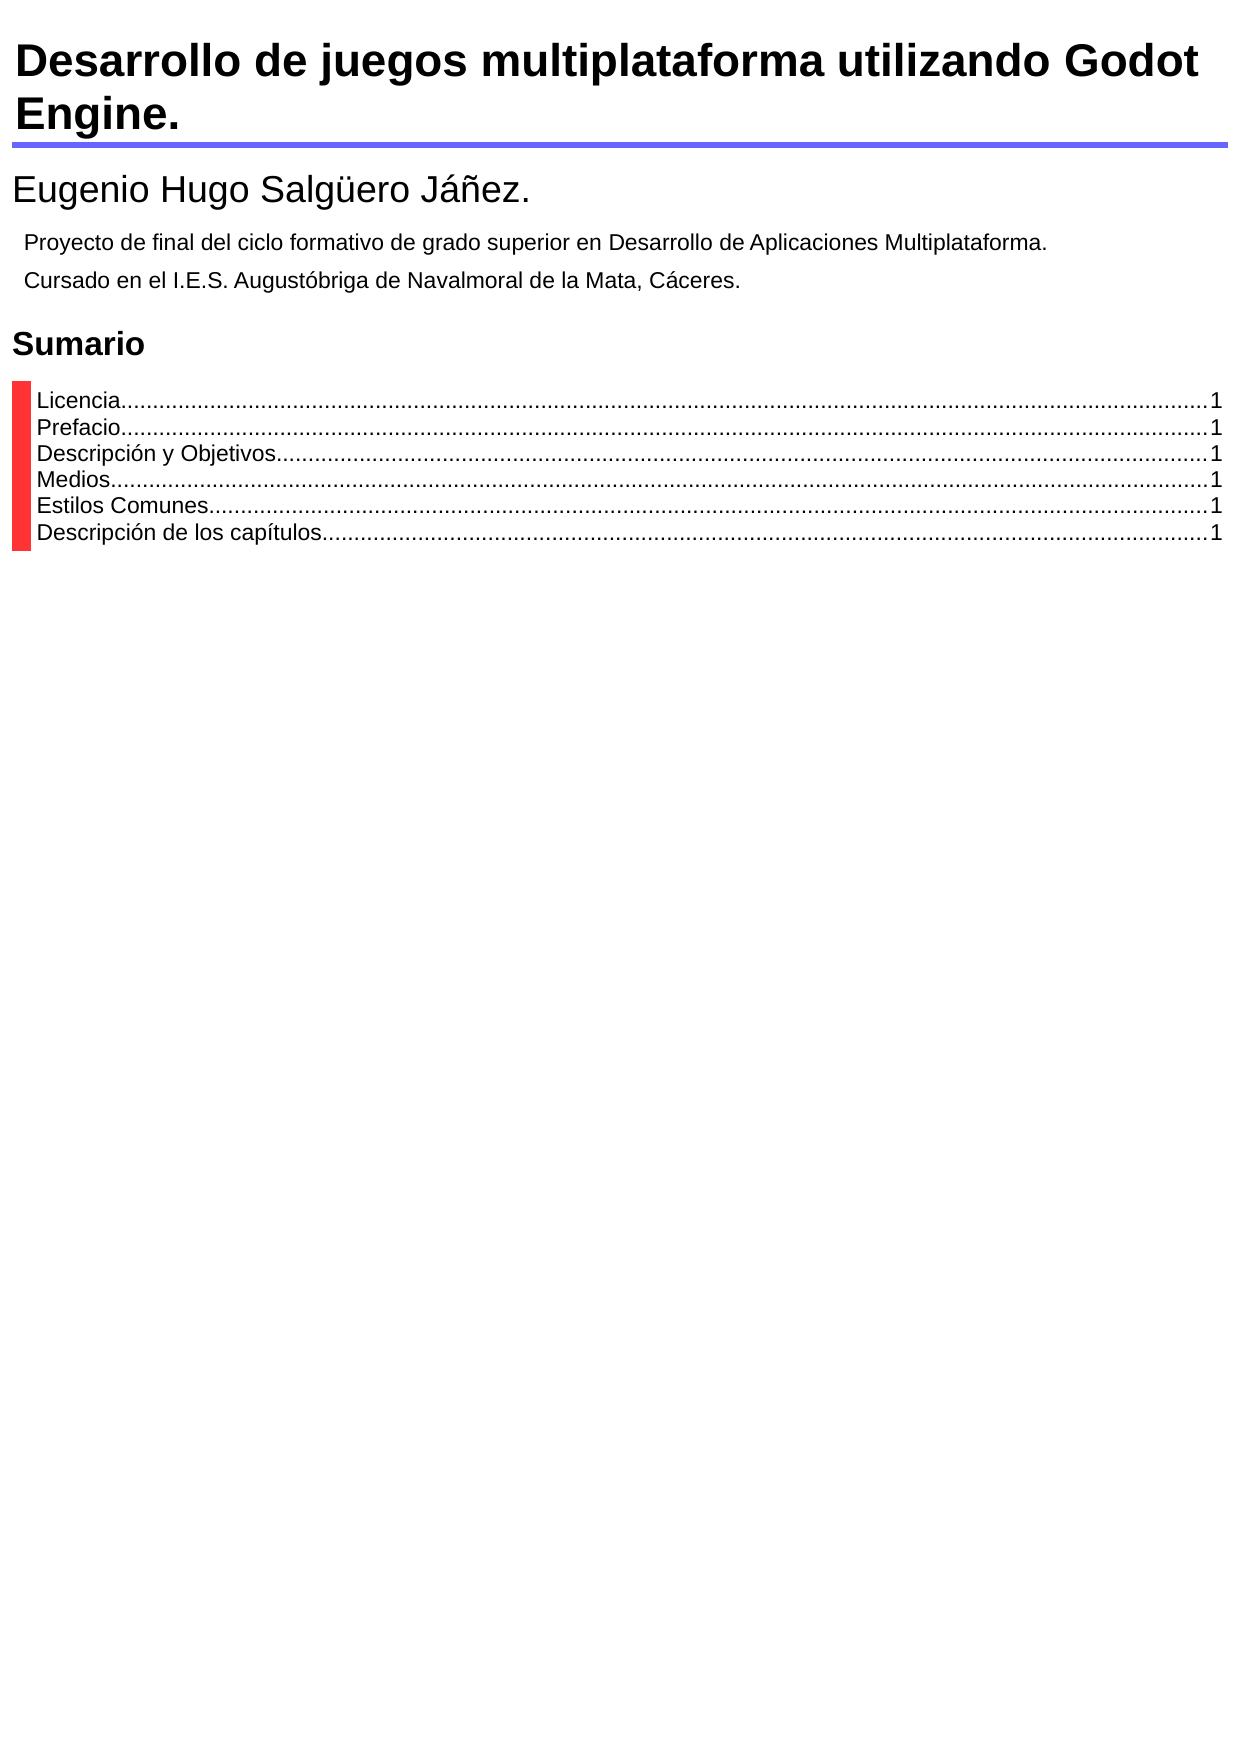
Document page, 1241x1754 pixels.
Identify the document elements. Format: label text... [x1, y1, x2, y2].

subtitle Eugenio Hugo Salgüero Jáñez. [12, 167, 1228, 210]
text Descripción y Objetivos 1 [31, 440, 1228, 466]
text Cursado en el I.E.S. Augustóbriga de Navalmoral de la Mata, Cáceres. [23, 267, 1217, 293]
text Medios 1 [31, 466, 1228, 492]
text Licencia 1 [31, 381, 1228, 413]
text Estilos Comunes 1 [31, 492, 1228, 519]
title Desarrollo de juegos multiplataforma utilizando Godot Engine. [12, 31, 1228, 142]
subtitle Sumario [12, 324, 1228, 363]
text Prefacio 1 [31, 413, 1228, 440]
text Descripción de los capítulos 1 [31, 519, 1228, 551]
text Proyecto de final del ciclo formativo de grado superior en Desarrollo de Aplicaciones Multiplataforma. [23, 229, 1217, 255]
